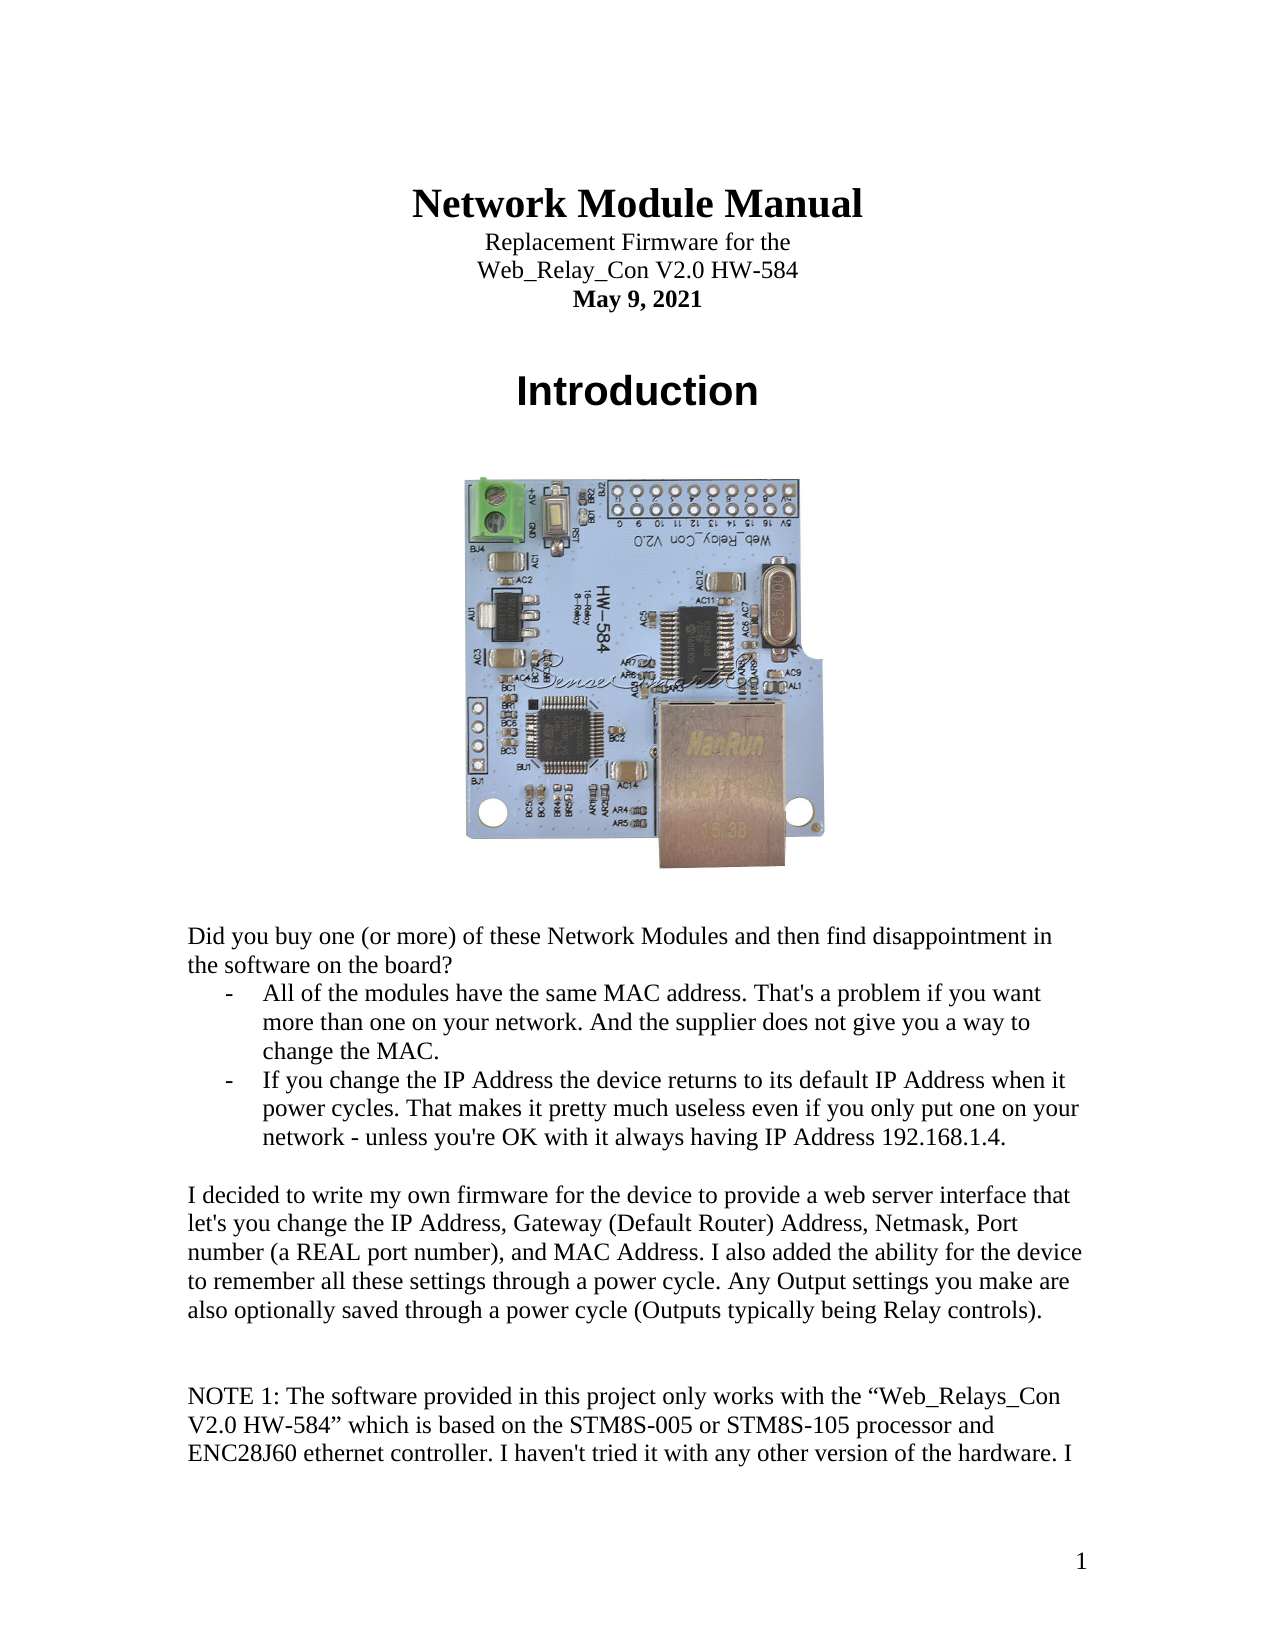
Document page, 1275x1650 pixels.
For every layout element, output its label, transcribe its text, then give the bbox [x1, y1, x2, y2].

list If you change the IP Address the device returns to its default IP Address when it power cycles. That makes it pretty much useless even if you only put one on your network - unless you're OK with it always having IP Address 192.168.1.4. [225, 1065, 1087, 1151]
text I decided to write my own firmware for the device to provide a web server interface that let's you change the IP Address, Gateway (Default Router) Address, Netmask, Port number (a REAL port number), and MAC Address. I also added the ability for the device to remember all these settings through a power cycle. Any Output settings you make are also optionally saved through a power cycle (Outputs typically being Relay controls). [187, 1180, 1087, 1323]
subtitle Introduction [187, 367, 1087, 414]
text Network Module Manual [187, 179, 1087, 227]
picture [387, 420, 888, 921]
list All of the modules have the same MAC address. That's a problem if you want more than one on your network. And the supplier does not give you a way to change the MAC. [225, 978, 1087, 1065]
text Replacement Firmware for the [187, 227, 1087, 255]
text Web_Relay_Con V2.0 HW-584 [187, 255, 1087, 284]
text May 9, 2021 [187, 284, 1087, 313]
text NOTE 1: The software provided in this project only works with the “Web_Relays_Con V2.0 HW-584” which is based on the STM8S-005 or STM8S-105 processor and ENC28J60 ethernet controller. I haven't tried it with any other version of the hardware. I [187, 1381, 1087, 1467]
text Did you buy one (or more) of these Network Modules and then find disappointment in the software on the board? [187, 921, 1087, 978]
